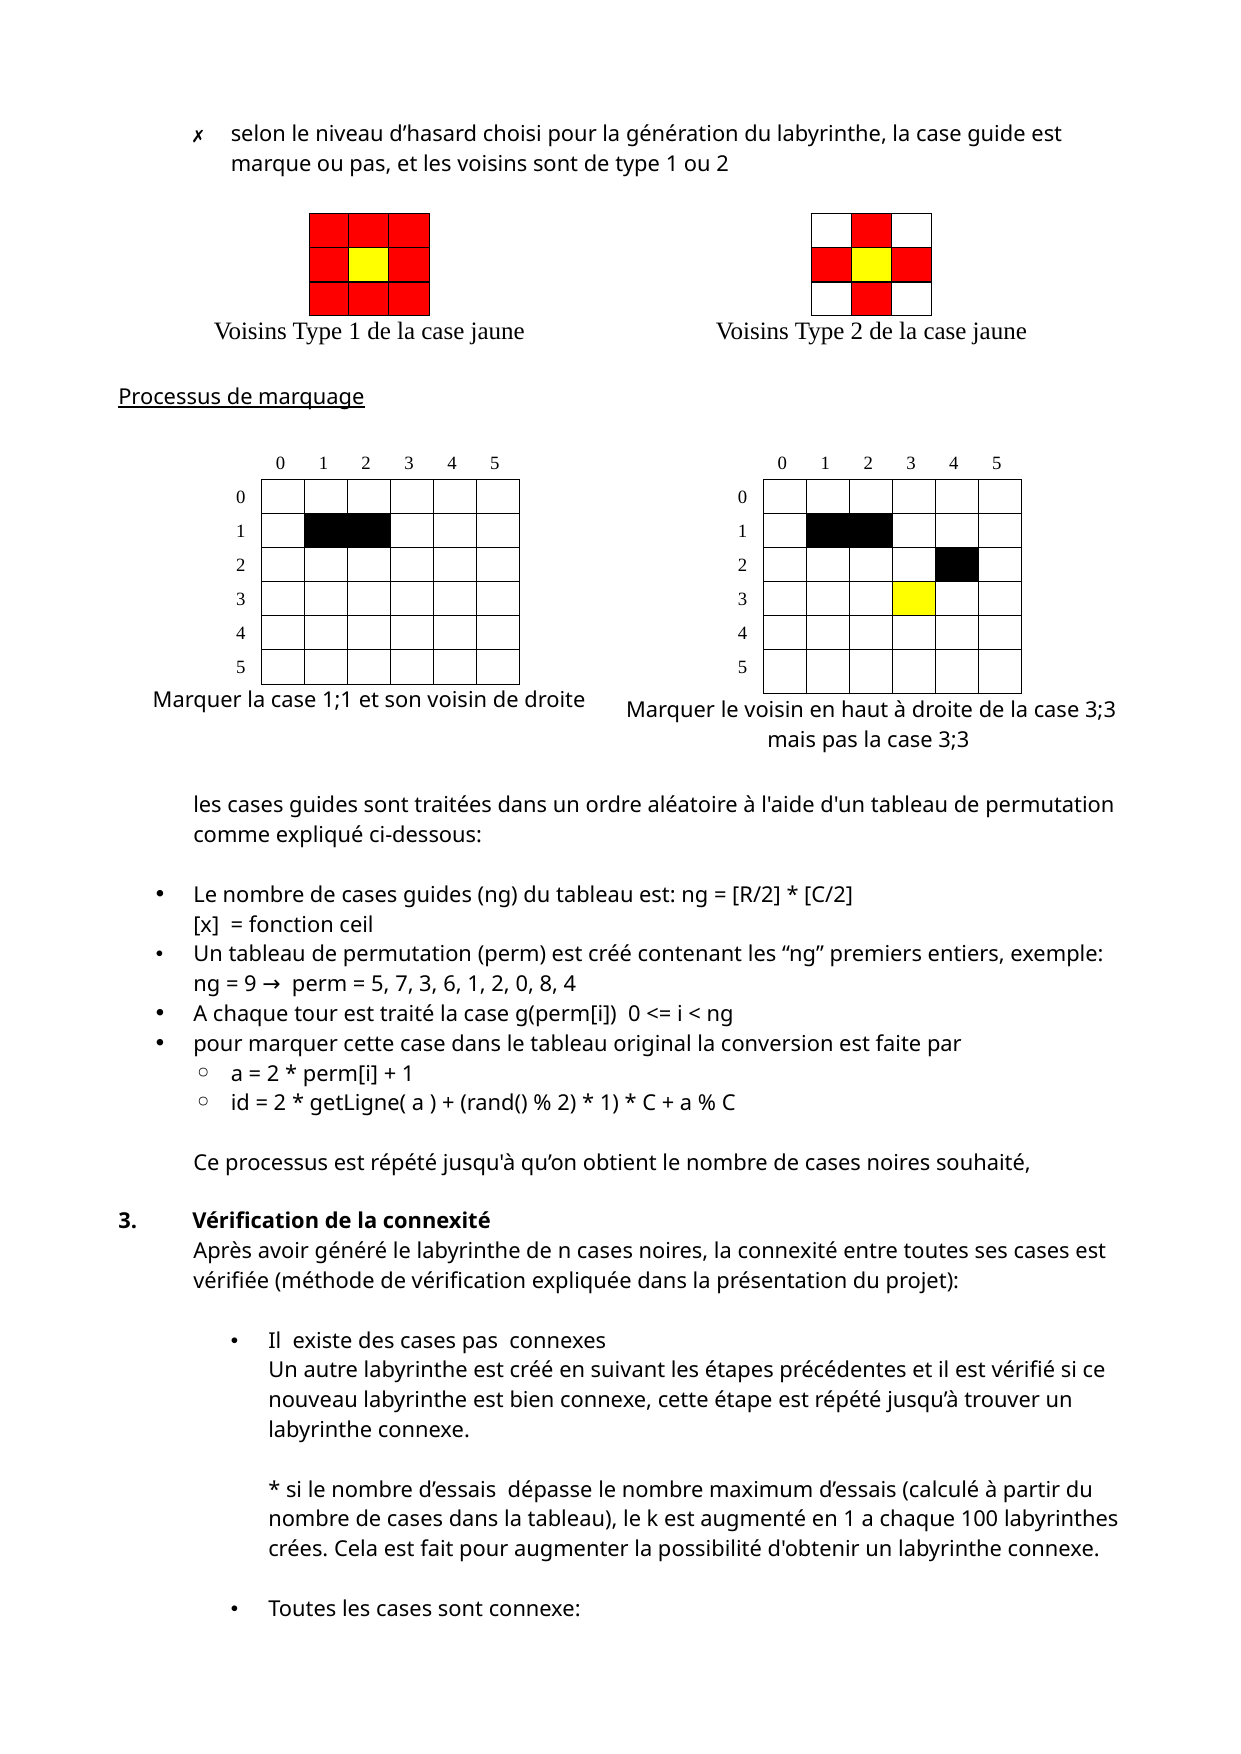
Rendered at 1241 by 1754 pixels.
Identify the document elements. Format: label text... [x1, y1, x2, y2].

table_cell [477, 582, 519, 615]
table_cell [936, 548, 978, 581]
table_cell [936, 514, 978, 547]
table_cell [391, 548, 433, 581]
table_cell [389, 283, 429, 315]
table_cell [850, 616, 892, 649]
table_header [852, 214, 891, 247]
table_cell [262, 480, 304, 513]
table_cell [764, 548, 806, 581]
table_header [721, 446, 764, 479]
table_cell [807, 582, 849, 615]
table_cell [893, 548, 935, 581]
table_header 1 [305, 446, 347, 479]
table_cell [979, 650, 1021, 693]
table_cell [348, 616, 390, 649]
table_cell [893, 616, 935, 649]
table_cell 4 [219, 615, 261, 649]
table_cell [305, 650, 347, 683]
table_cell [807, 650, 849, 693]
table_cell [936, 480, 978, 513]
text * si le nombre d’essais dépasse le nombre maximum d’essais (calculé à partir du nombre de cases dans la tableau), le k est augmenté en 1 a chaque 100 labyrinthes crées. Cela est fait pour augmenter la possibilité d'obtenir un labyrinthe connexe. [268, 1474, 1122, 1563]
table_cell [850, 582, 892, 615]
table_header 0 [764, 446, 807, 479]
text Ce processus est répété jusqu'à qu’on obtient le nombre de cases noires souhaité, [193, 1147, 1122, 1177]
table_cell [434, 616, 476, 649]
list A chaque tour est traité la case g(perm[i]) 0 <= i < ng [156, 998, 1122, 1028]
table_header 2 [348, 446, 390, 479]
text Après avoir généré le labyrinthe de n cases noires, la connexité entre toutes ses cases est vérifiée (méthode de vérification expliquée dans la présentation du projet): [193, 1235, 1122, 1295]
table_cell [893, 582, 935, 615]
table_cell [391, 480, 433, 513]
table_cell [812, 283, 851, 315]
table_cell [807, 548, 849, 581]
table_cell [764, 616, 806, 649]
list Toutes les cases sont connexe: [231, 1593, 1122, 1623]
table_header 3 [893, 446, 935, 479]
list Un tableau de permutation (perm) est créé contenant les “ng” premiers entiers, exemple: ng = 9 → perm = 5, 7, 3, 6, 1, 2, 0, 8, 4 [156, 938, 1122, 998]
table_cell [850, 480, 892, 513]
table_cell [391, 616, 433, 649]
table_cell [979, 514, 1021, 547]
table_header [349, 214, 388, 247]
table_cell [936, 616, 978, 649]
table_cell [434, 650, 476, 683]
table_cell [477, 650, 519, 683]
table_cell [852, 283, 891, 315]
table_cell [349, 248, 388, 281]
table_cell 3 [219, 581, 261, 615]
table_cell [305, 616, 347, 649]
table_header 1 [807, 446, 849, 479]
table_cell [979, 548, 1021, 581]
table_cell [348, 480, 390, 513]
table_cell [262, 548, 304, 581]
table_cell [850, 548, 892, 581]
table_cell 0 [219, 479, 261, 513]
table_header Marquer le voisin en haut à droite de la case 3;3 mais pas la case 3;3 [620, 411, 1122, 760]
table_cell 4 [721, 615, 763, 649]
table_cell [764, 480, 806, 513]
table_cell 2 [721, 547, 763, 581]
table_cell [348, 650, 390, 683]
table_cell [348, 582, 390, 615]
text 3. Vérification de la connexité [118, 1206, 1122, 1235]
table_cell [893, 480, 935, 513]
table_cell [807, 616, 849, 649]
table_cell [389, 248, 429, 281]
table_header [812, 214, 851, 247]
table_header 0 [262, 446, 305, 479]
table_cell [262, 514, 304, 547]
list a = 2 * perm[i] + 1 [193, 1058, 1122, 1087]
table_header [892, 214, 931, 247]
table_cell [262, 582, 304, 615]
table_cell [348, 548, 390, 581]
table_cell 2 [219, 547, 261, 581]
table_header 5 [476, 446, 519, 479]
table_cell [391, 650, 433, 683]
table_cell [893, 514, 935, 547]
table_cell [979, 582, 1021, 615]
table_cell [852, 248, 891, 281]
table_cell [764, 650, 806, 693]
table_cell [348, 514, 390, 547]
table_cell [349, 283, 388, 315]
table_header Marquer la case 1;1 et son voisin de droite [118, 411, 620, 760]
table_header 5 [978, 446, 1021, 479]
table_cell [936, 582, 978, 615]
table_header 2 [850, 446, 892, 479]
text Un autre labyrinthe est créé en suivant les étapes précédentes et il est vérifié si ce nouveau labyrinthe est bien connexe, cette étape est répété jusqu’à trouver un labyrinthe connexe. [268, 1354, 1122, 1444]
list Il existe des cases pas connexes [231, 1325, 1122, 1354]
list Le nombre de cases guides (ng) du tableau est: ng = [R/2] * [C/2] [156, 879, 1122, 909]
table_cell [764, 514, 806, 547]
table_cell [305, 548, 347, 581]
table_cell [477, 514, 519, 547]
table_cell [434, 480, 476, 513]
table_cell [434, 514, 476, 547]
table_cell 1 [219, 513, 261, 547]
table_header [389, 214, 429, 247]
table_cell [892, 248, 931, 281]
table_cell 5 [219, 649, 261, 683]
table_cell [477, 480, 519, 513]
table_cell [434, 548, 476, 581]
table_header 3 [390, 446, 433, 479]
table_cell [892, 283, 931, 315]
table_cell [262, 650, 304, 683]
table_cell [979, 616, 1021, 649]
list pour marquer cette case dans le tableau original la conversion est faite par [156, 1028, 1122, 1058]
table_cell [310, 248, 348, 281]
table_cell [305, 480, 347, 513]
table_header [219, 446, 262, 479]
table_header Voisins Type 2 de la case jaune [620, 208, 1122, 351]
table_cell 5 [721, 649, 763, 693]
table_cell [850, 514, 892, 547]
table_cell [807, 480, 849, 513]
text les cases guides sont traitées dans un ordre aléatoire à l'aide d'un tableau de permutation comme expliqué ci-dessous: [193, 789, 1122, 849]
table_cell [807, 514, 849, 547]
text Processus de marquage [118, 381, 1122, 411]
table_cell [391, 582, 433, 615]
table_cell 3 [721, 581, 763, 615]
table_cell [764, 582, 806, 615]
table_cell [305, 514, 347, 547]
list id = 2 * getLigne( a ) + (rand() % 2) * 1) * C + a % C [193, 1087, 1122, 1117]
list [x] = fonction ceil [156, 909, 1122, 938]
table_cell 0 [721, 479, 763, 513]
table_header Voisins Type 1 de la case jaune [118, 208, 620, 351]
table_cell [434, 582, 476, 615]
table_header 4 [935, 446, 978, 479]
table_cell [391, 514, 433, 547]
table_cell 1 [721, 513, 763, 547]
table_cell [305, 582, 347, 615]
table_header 4 [433, 446, 476, 479]
table_cell [979, 480, 1021, 513]
table_cell [477, 616, 519, 649]
table_cell [936, 650, 978, 693]
table_header [310, 214, 348, 247]
table_cell [893, 650, 935, 693]
table_cell [850, 650, 892, 693]
list selon le niveau d’hasard choisi pour la génération du labyrinthe, la case guide est marque ou pas, et les voisins sont de type 1 ou 2 [193, 118, 1122, 178]
table_cell [310, 283, 348, 315]
table_cell [477, 548, 519, 581]
table_cell [262, 616, 304, 649]
table_cell [812, 248, 851, 281]
